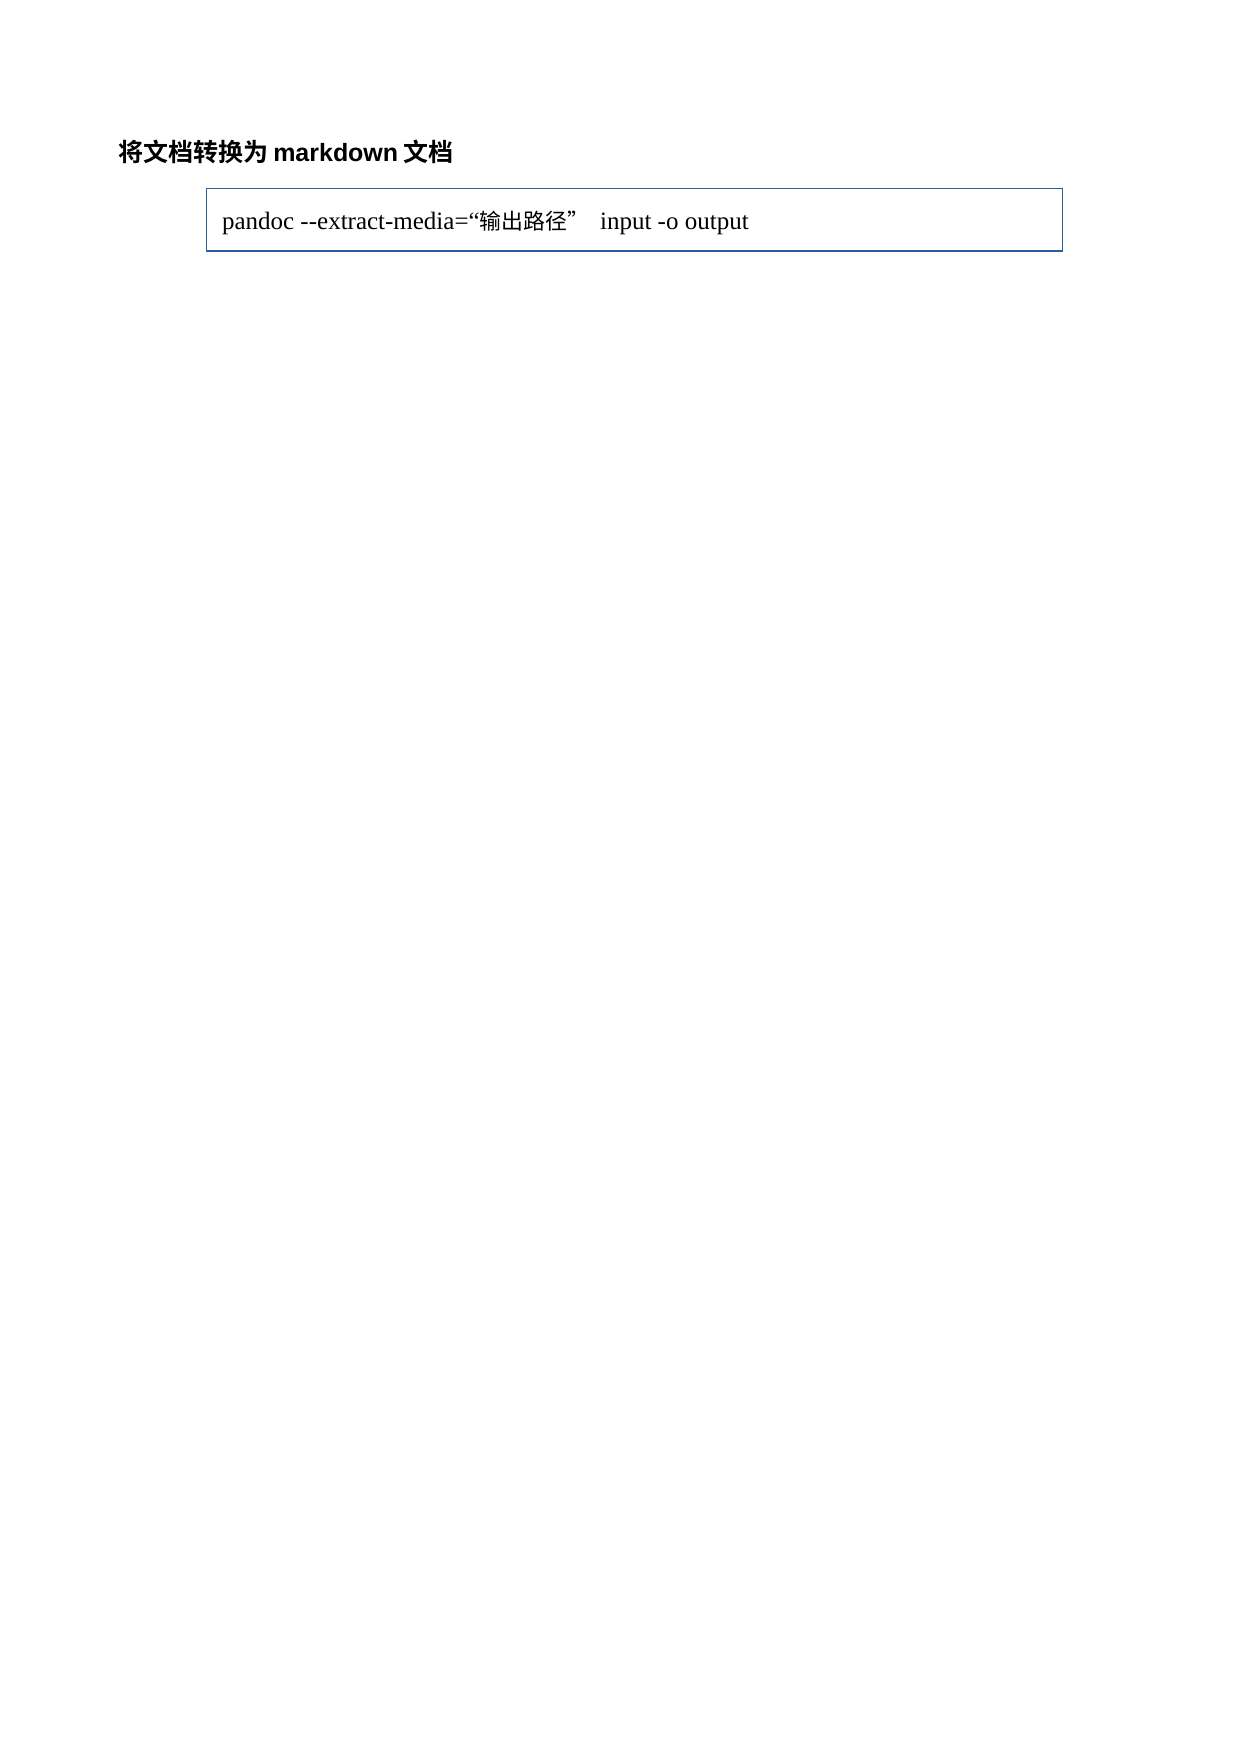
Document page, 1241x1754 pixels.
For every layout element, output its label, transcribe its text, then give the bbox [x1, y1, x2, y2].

subtitle 将文档转换为markdown文档 [118, 133, 1122, 169]
text pandoc --extract-media=“输出路径” input -o output [207, 189, 1062, 250]
